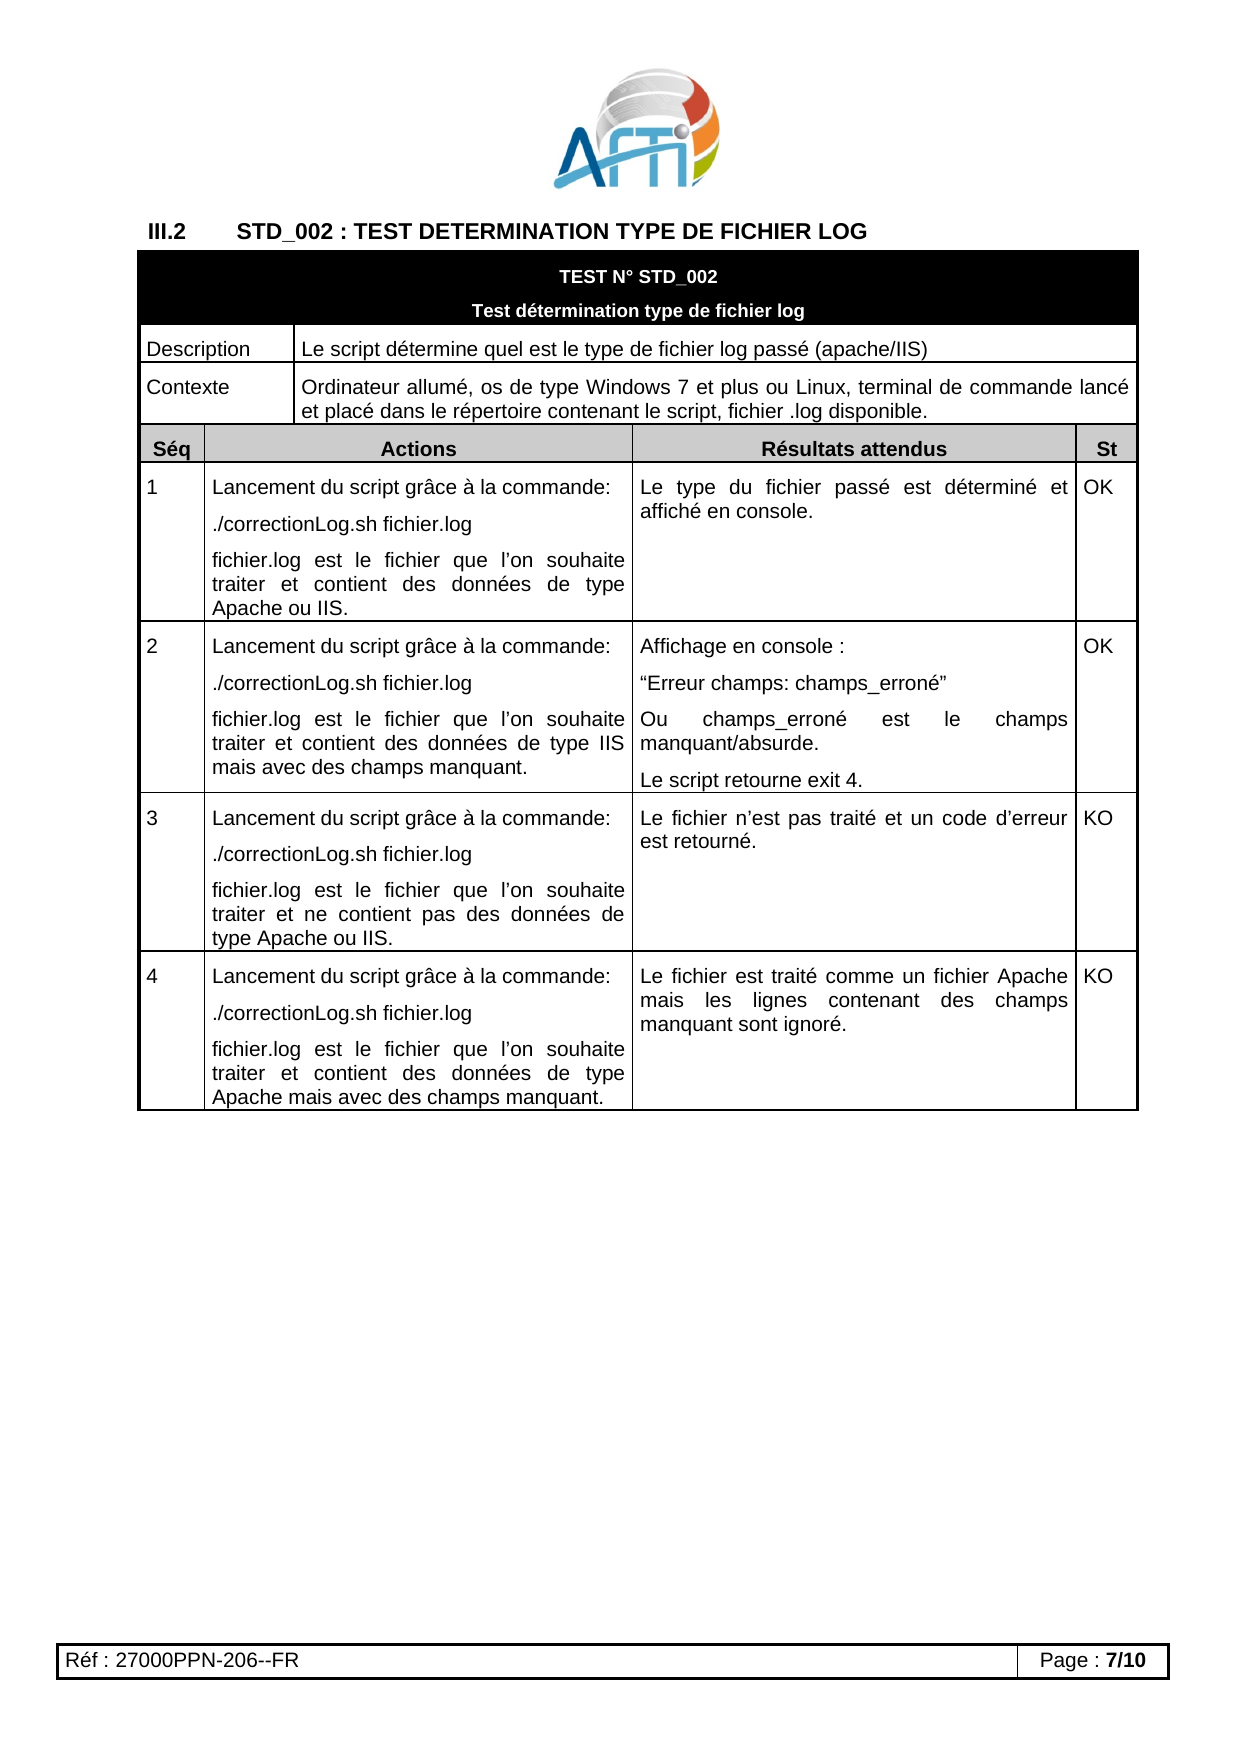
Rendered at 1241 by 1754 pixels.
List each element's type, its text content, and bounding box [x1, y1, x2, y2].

table_cell Description [141, 325, 293, 361]
table_cell Lancement du script grâce à la commande: ./correctionLog.sh fichier.log fichier.log est le fichier que l’on souhaite traiter et ne contient pas des données de type Apache ou IIS. [205, 793, 632, 950]
table_cell OK [1077, 463, 1136, 620]
table_cell Actions [205, 425, 632, 461]
table_cell Le fichier est traité comme un fichier Apache mais les lignes contenant des champs manquant sont ignoré. [633, 952, 1075, 1109]
table_cell KO [1077, 952, 1136, 1109]
table_cell OK [1077, 622, 1136, 791]
table_cell Résultats attendus [633, 425, 1075, 461]
table_cell St [1077, 425, 1136, 461]
table_cell Affichage en console : “Erreur champs: champs_erroné” Ou champs_erroné est le champs manquant/absurde. Le script retourne exit 4. [633, 622, 1075, 791]
table_cell Séq [141, 425, 204, 461]
table_cell Lancement du script grâce à la commande: ./correctionLog.sh fichier.log fichier.log est le fichier que l’on souhaite traiter et contient des données de type Apache mais avec des champs manquant. [205, 952, 632, 1109]
table_cell 2 [141, 622, 204, 791]
table_cell Ordinateur allumé, os de type Windows 7 et plus ou Linux, terminal de commande lancé et placé dans le répertoire contenant le script, fichier .log disponible. [295, 363, 1136, 423]
table_cell Le script détermine quel est le type de fichier log passé (apache/IIS) [295, 325, 1136, 361]
table_cell Le fichier n’est pas traité et un code d’erreur est retourné. [633, 793, 1075, 950]
table_cell Le type du fichier passé est déterminé et affiché en console. [633, 463, 1075, 620]
table_cell 4 [141, 952, 204, 1109]
picture [548, 65, 722, 193]
table_header TEST N° STD_002 Test détermination type de fichier log [141, 254, 1136, 322]
subtitle STD_002 : Test determination type de fichier log [148, 218, 1122, 244]
table_cell Lancement du script grâce à la commande: ./correctionLog.sh fichier.log fichier.log est le fichier que l’on souhaite traiter et contient des données de type Apache ou IIS. [205, 463, 632, 620]
table_cell KO [1077, 793, 1136, 950]
table_cell Contexte [141, 363, 293, 423]
table_cell 3 [141, 793, 204, 950]
table_cell 1 [141, 463, 204, 620]
table_cell Lancement du script grâce à la commande: ./correctionLog.sh fichier.log fichier.log est le fichier que l’on souhaite traiter et contient des données de type IIS mais avec des champs manquant. [205, 622, 632, 791]
